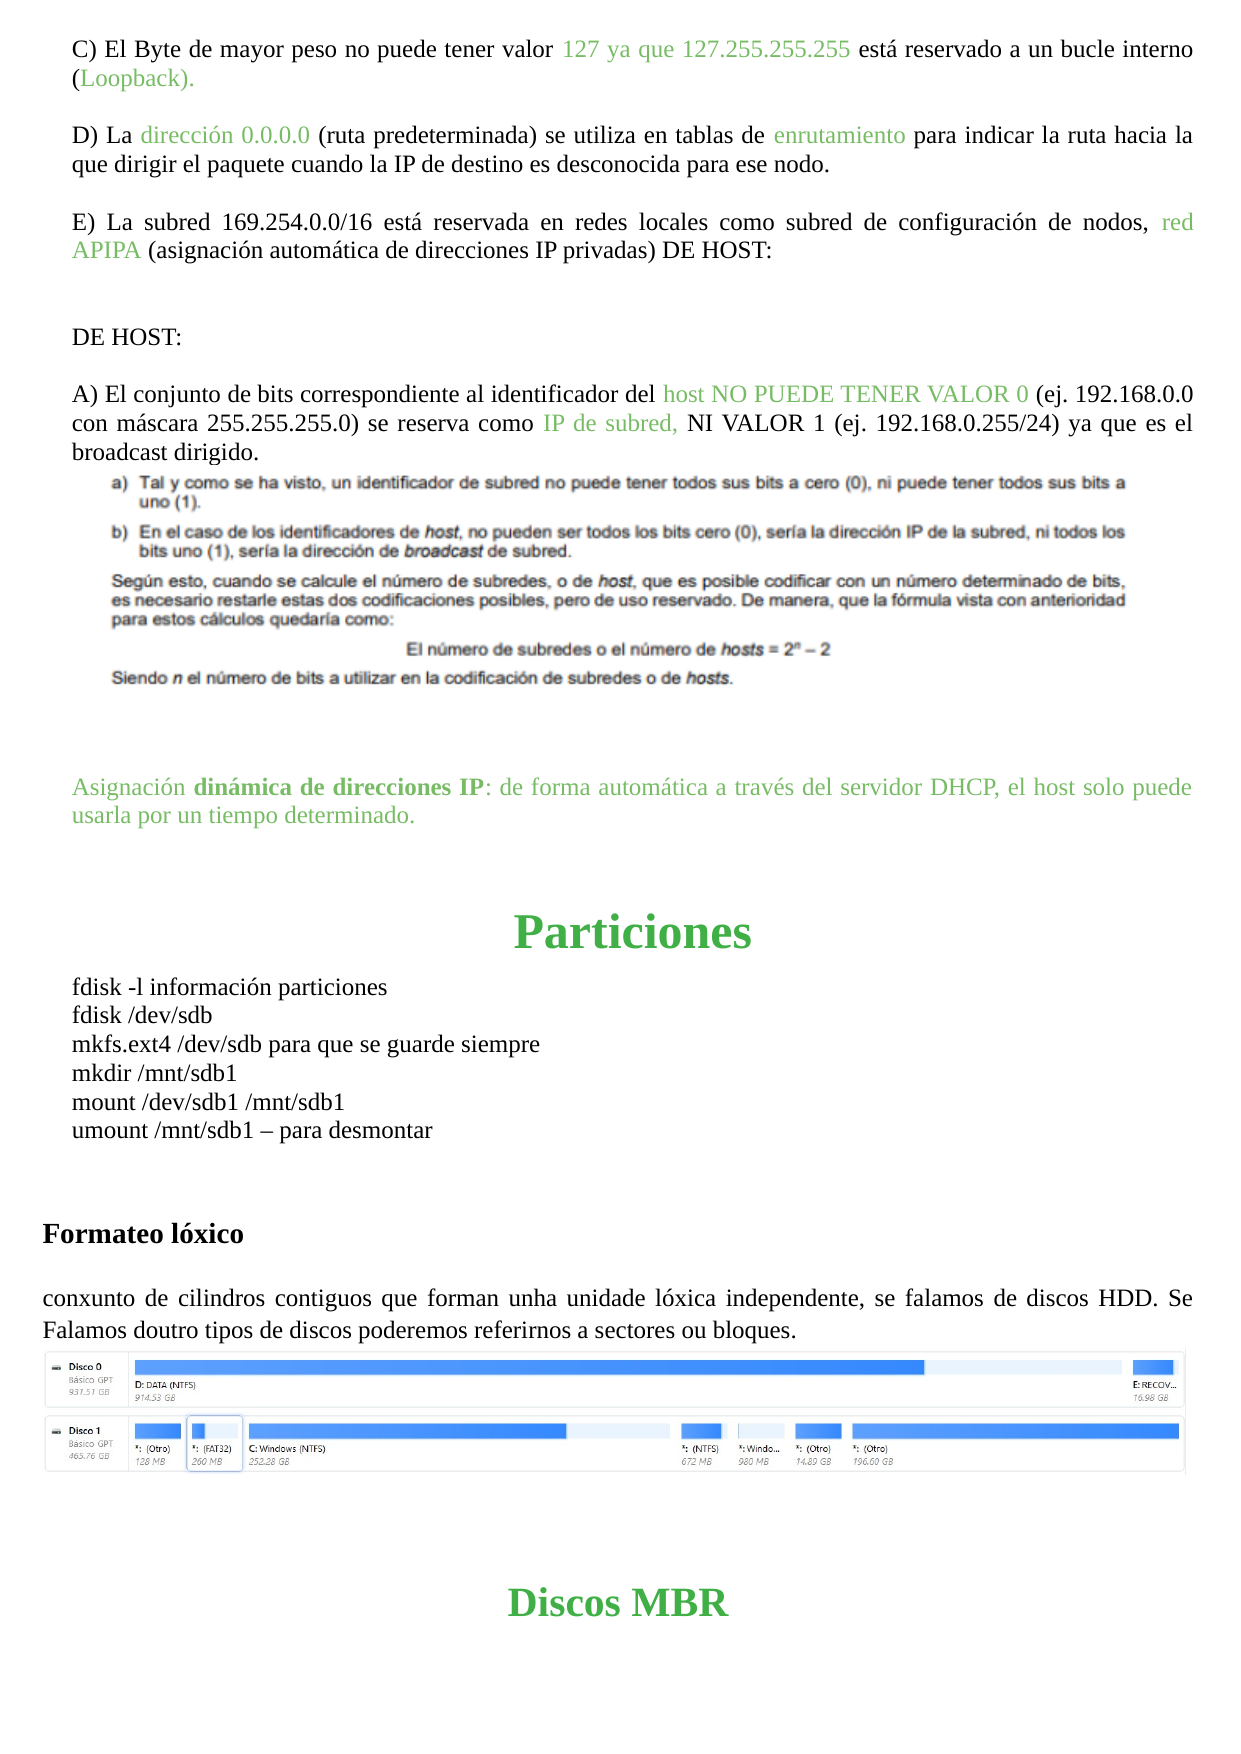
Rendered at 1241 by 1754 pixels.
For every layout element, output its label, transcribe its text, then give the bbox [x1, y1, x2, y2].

text mkdir /mnt/sdb1 [72, 1058, 1194, 1087]
subtitle Formateo lóxico [42, 1216, 1194, 1249]
text conxunto de cilindros contiguos que forman unha unidade lóxica independente, se falamos de discos HDD. Se Falamos doutro tipos de discos poderemos referirnos a sectores ou bloques. [42, 1283, 1194, 1344]
text fdisk /dev/sdb [72, 1000, 1194, 1029]
text Asignación dinámica de direcciones IP: de forma automática a través del servidor DHCP, el host solo puede usarla por un tiempo determinado. [72, 772, 1194, 829]
subtitle Discos MBR [42, 1578, 1194, 1626]
text A) El conjunto de bits correspondiente al identificador del host NO PUEDE TENER VALOR 0 (ej. 192.168.0.0 con máscara 255.255.255.0) se reserva como IP de subred, NI VALOR 1 (ej. 192.168.0.255/24) ya que es el broadcast dirigido. [72, 379, 1194, 466]
text umount /mnt/sdb1 – para desmontar [72, 1115, 1194, 1144]
picture [42, 1348, 1186, 1475]
text fdisk -l información particiones [72, 972, 1194, 1000]
subtitle Particiones [72, 902, 1194, 959]
text mount /dev/sdb1 /mnt/sdb1 [72, 1087, 1194, 1115]
text C) El Byte de mayor peso no puede tener valor 127 ya que 127.255.255.255 está reservado a un bucle interno (Loopback). [72, 34, 1194, 92]
text E) La subred 169.254.0.0/16 está reservada en redes locales como subred de configuración de nodos, red APIPA (asignación automática de direcciones IP privadas) DE HOST: [72, 207, 1194, 264]
picture [100, 465, 1136, 714]
text mkfs.ext4 /dev/sdb para que se guarde siempre [72, 1029, 1194, 1058]
text DE HOST: [72, 322, 1194, 351]
text D) La dirección 0.0.0.0 (ruta predeterminada) se utiliza en tablas de enrutamiento para indicar la ruta hacia la que dirigir el paquete cuando la IP de destino es desconocida para ese nodo. [72, 121, 1194, 178]
